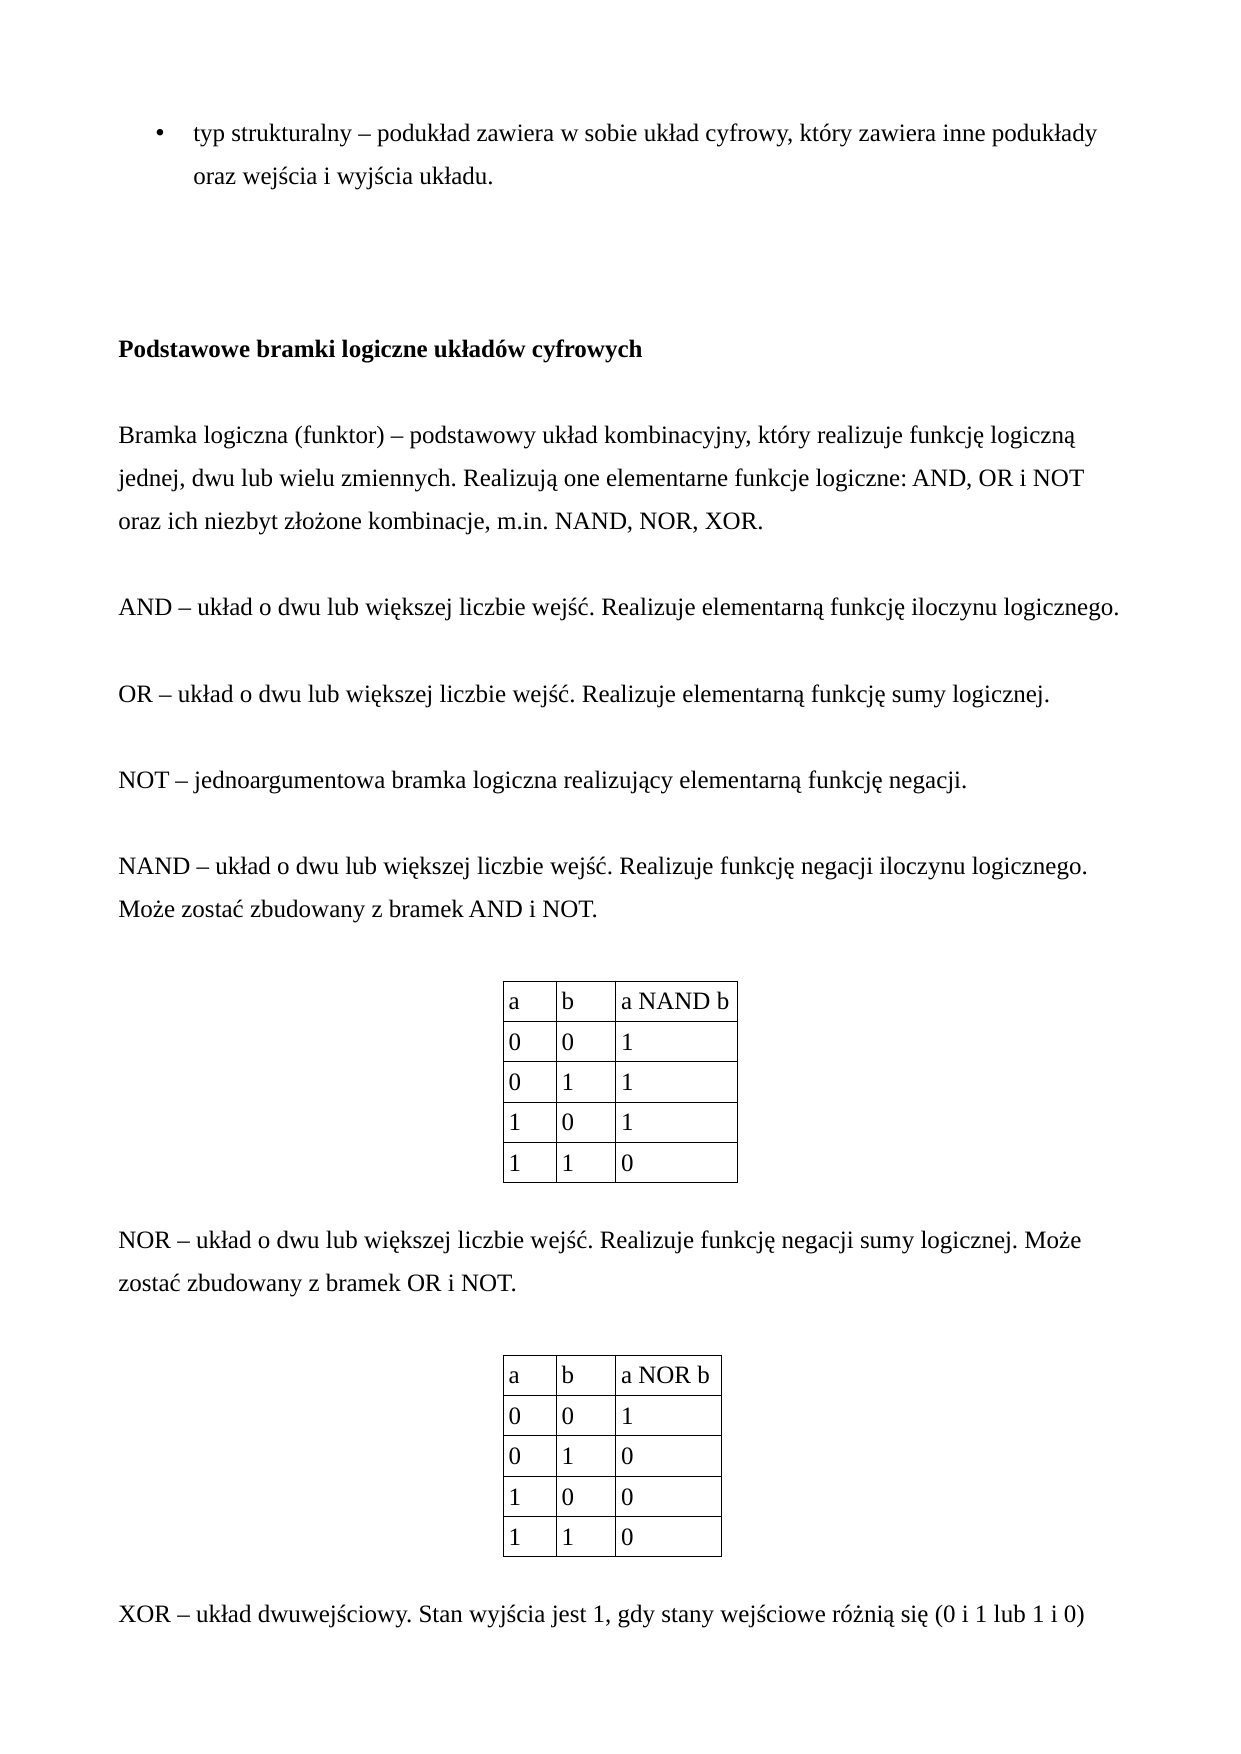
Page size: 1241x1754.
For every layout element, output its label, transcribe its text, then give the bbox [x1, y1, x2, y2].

table_cell 1 [616, 1022, 737, 1061]
table_cell 1 [504, 1477, 556, 1516]
table_header b [557, 982, 615, 1021]
table_cell 1 [557, 1436, 615, 1476]
table_header a [504, 982, 556, 1021]
table_cell 0 [504, 1022, 556, 1061]
table_cell 1 [616, 1062, 737, 1102]
table_cell 0 [557, 1477, 615, 1516]
text NOT – jednoargumentowa bramka logiczna realizujący elementarną funkcję negacji. [118, 765, 1122, 794]
text NOR – układ o dwu lub większej liczbie wejść. Realizuje funkcję negacji sumy logicznej. Może zostać zbudowany z bramek OR i NOT. [118, 1225, 1122, 1297]
table_cell 1 [557, 1062, 615, 1102]
table_cell 1 [616, 1103, 737, 1142]
table_cell 0 [504, 1062, 556, 1102]
table_header b [557, 1356, 615, 1395]
list typ strukturalny – podukład zawiera w sobie układ cyfrowy, który zawiera inne podukłady oraz wejścia i wyjścia układu. [156, 118, 1122, 190]
table_cell 0 [616, 1436, 721, 1476]
table_cell 0 [616, 1143, 737, 1182]
table_cell 0 [616, 1517, 721, 1556]
table_cell 0 [504, 1396, 556, 1435]
text AND – układ o dwu lub większej liczbie wejść. Realizuje elementarną funkcję iloczynu logicznego. [118, 592, 1122, 621]
text Bramka logiczna (funktor) – podstawowy układ kombinacyjny, który realizuje funkcję logiczną jednej, dwu lub wielu zmiennych. Realizują one elementarne funkcje logiczne: AND, OR i NOT oraz ich niezbyt złożone kombinacje, m.in. NAND, NOR, XOR. [118, 420, 1122, 535]
table_cell 0 [616, 1477, 721, 1516]
text Podstawowe bramki logiczne układów cyfrowych [118, 334, 1122, 362]
table_cell 1 [504, 1517, 556, 1556]
table_cell 0 [557, 1103, 615, 1142]
table_cell 1 [616, 1396, 721, 1435]
table_header a [504, 1356, 556, 1395]
table_cell 1 [557, 1143, 615, 1182]
table_cell 1 [557, 1517, 615, 1556]
table_header a NOR b [616, 1356, 721, 1395]
table_cell 0 [557, 1022, 615, 1061]
table_cell 0 [504, 1436, 556, 1476]
text NAND – układ o dwu lub większej liczbie wejść. Realizuje funkcję negacji iloczynu logicznego. Może zostać zbudowany z bramek AND i NOT. [118, 851, 1122, 923]
text OR – układ o dwu lub większej liczbie wejść. Realizuje elementarną funkcję sumy logicznej. [118, 679, 1122, 707]
table_header a NAND b [616, 982, 737, 1021]
table_cell 1 [504, 1143, 556, 1182]
table_cell 1 [504, 1103, 556, 1142]
table_cell 0 [557, 1396, 615, 1435]
text XOR – układ dwuwejściowy. Stan wyjścia jest 1, gdy stany wejściowe różnią się (0 i 1 lub 1 i 0) [118, 1599, 1122, 1628]
